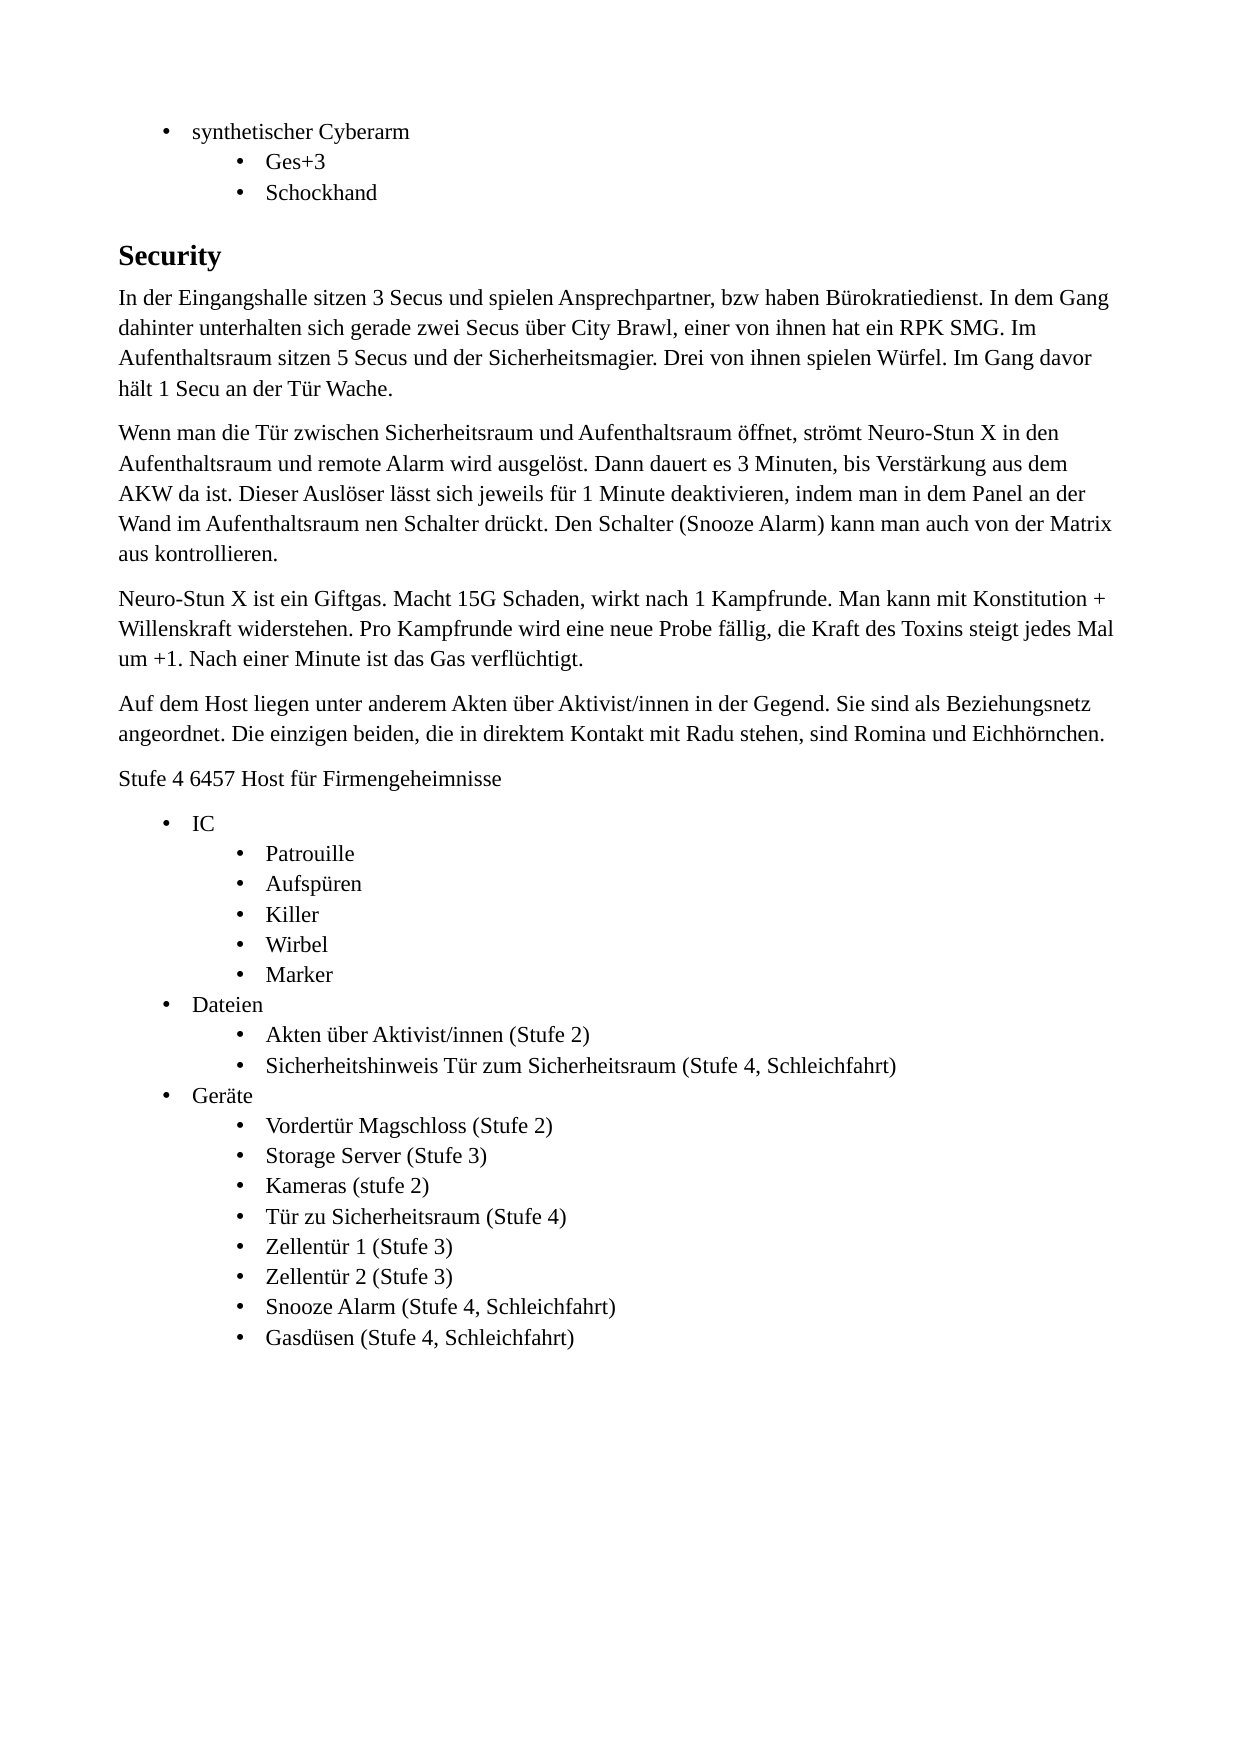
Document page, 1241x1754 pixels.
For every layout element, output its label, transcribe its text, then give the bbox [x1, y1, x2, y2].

list Ges+3 [236, 148, 1122, 175]
list Killer [236, 901, 1122, 927]
list Gasdüsen (Stufe 4, Schleichfahrt) [236, 1323, 1122, 1350]
list Wirbel [236, 931, 1122, 957]
list Vordertür Magschloss (Stufe 2) [236, 1112, 1122, 1138]
list Marker [236, 961, 1122, 987]
text In der Eingangshalle sitzen 3 Secus und spielen Ansprechpartner, bzw haben Bürokratiedienst. In dem Gang dahinter unterhalten sich gerade zwei Secus über City Brawl, einer von ihnen hat ein RPK SMG. Im Aufenthaltsraum sitzen 5 Secus und der Sicherheitsmagier. Drei von ihnen spielen Würfel. Im Gang davor hält 1 Secu an der Tür Wache. [118, 284, 1122, 401]
list Schockhand [236, 178, 1122, 205]
list Tür zu Sicherheitsraum (Stufe 4) [236, 1203, 1122, 1229]
list IC [162, 810, 1122, 836]
list Akten über Aktivist/innen (Stufe 2) [236, 1021, 1122, 1048]
list Dateien [162, 991, 1122, 1018]
list Kameras (stufe 2) [236, 1172, 1122, 1199]
list Patrouille [236, 840, 1122, 867]
text Neuro-Stun X ist ein Giftgas. Macht 15G Schaden, wirkt nach 1 Kampfrunde. Man kann mit Konstitution + Willenskraft widerstehen. Pro Kampfrunde wird eine neue Probe fällig, die Kraft des Toxins steigt jedes Mal um +1. Nach einer Minute ist das Gas verflüchtigt. [118, 585, 1122, 672]
list Aufspüren [236, 870, 1122, 897]
list Storage Server (Stufe 3) [236, 1142, 1122, 1169]
text Stufe 4 6457 Host für Firmengeheimnisse [118, 765, 1122, 792]
list Geräte [162, 1082, 1122, 1108]
list Zellentür 1 (Stufe 3) [236, 1233, 1122, 1259]
subtitle Security [118, 238, 1122, 271]
list synthetischer Cyberarm [162, 118, 1122, 144]
list Snooze Alarm (Stufe 4, Schleichfahrt) [236, 1293, 1122, 1320]
text Auf dem Host liegen unter anderem Akten über Aktivist/innen in der Gegend. Sie sind als Beziehungsnetz angeordnet. Die einzigen beiden, die in direktem Kontakt mit Radu stehen, sind Romina und Eichhörnchen. [118, 690, 1122, 747]
list Sicherheitshinweis Tür zum Sicherheitsraum (Stufe 4, Schleichfahrt) [236, 1052, 1122, 1078]
list Zellentür 2 (Stufe 3) [236, 1263, 1122, 1289]
text Wenn man die Tür zwischen Sicherheitsraum und Aufenthaltsraum öffnet, strömt Neuro-Stun X in den Aufenthaltsraum und remote Alarm wird ausgelöst. Dann dauert es 3 Minuten, bis Verstärkung aus dem AKW da ist. Dieser Auslöser lässt sich jeweils für 1 Minute deaktivieren, indem man in dem Panel an der Wand im Aufenthaltsraum nen Schalter drückt. Den Schalter (Snooze Alarm) kann man auch von der Matrix aus kontrollieren. [118, 419, 1122, 567]
